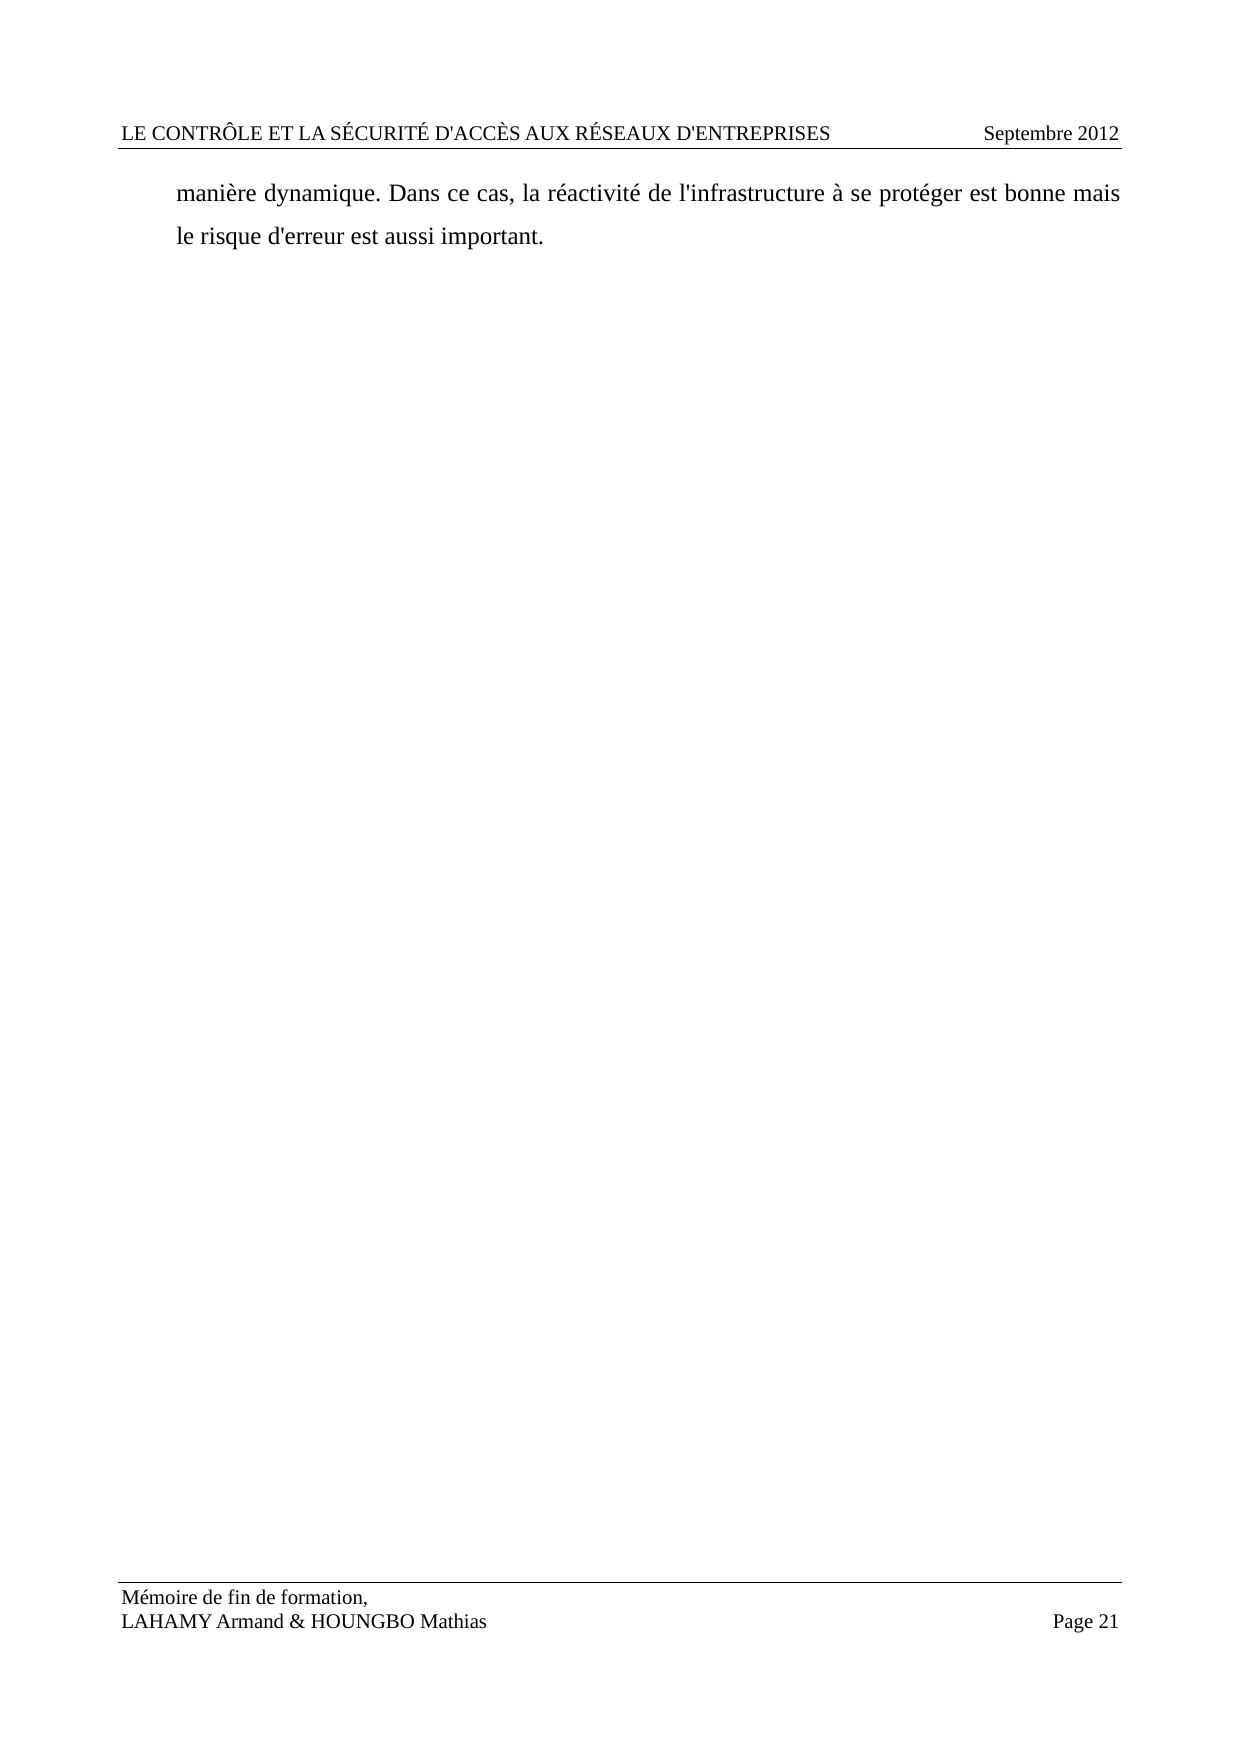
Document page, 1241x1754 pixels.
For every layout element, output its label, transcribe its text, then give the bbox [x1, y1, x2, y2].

text manière dynamique. Dans ce cas, la réactivité de l'infrastructure à se protéger est bonne mais le risque d'erreur est aussi important. [176, 178, 1122, 249]
